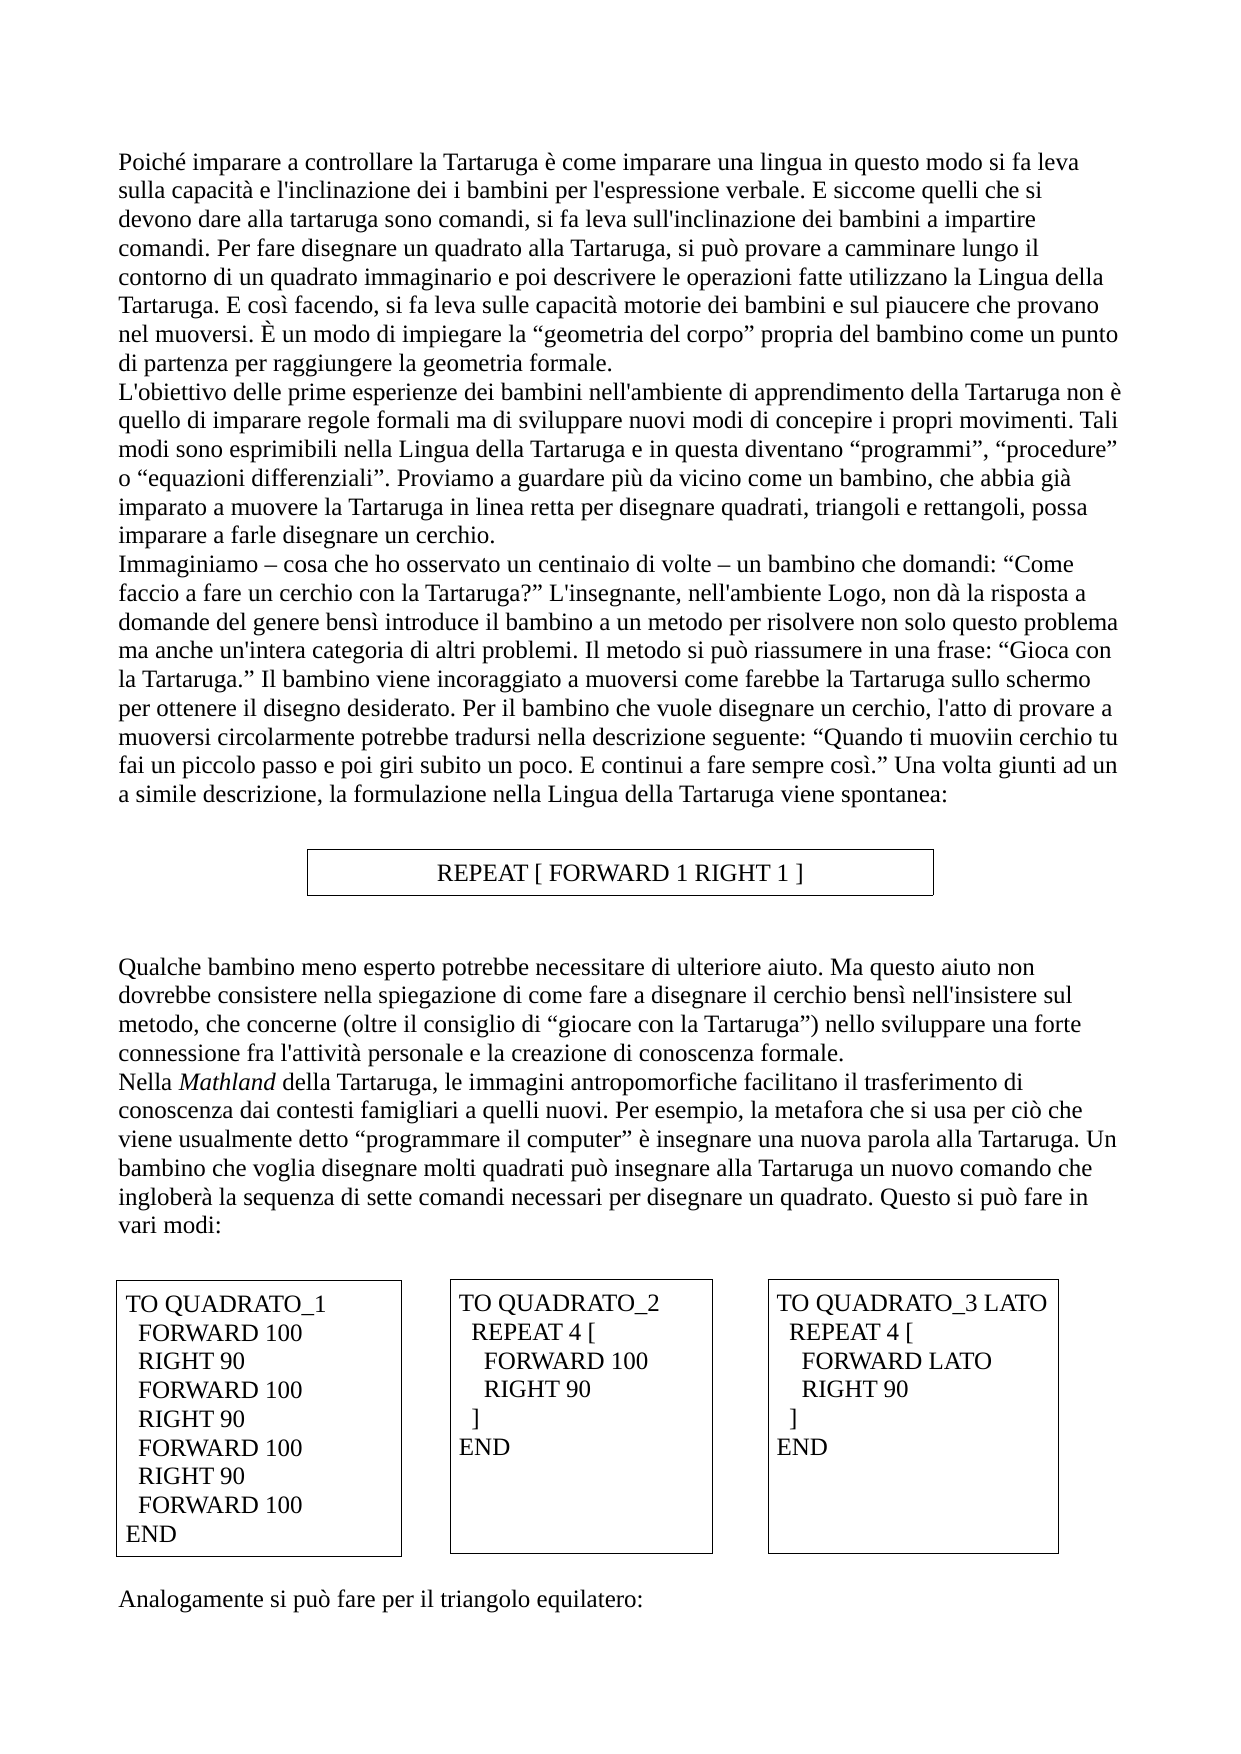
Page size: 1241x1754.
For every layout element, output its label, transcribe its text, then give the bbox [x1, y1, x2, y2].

text Poiché imparare a controllare la Tartaruga è come imparare una lingua in questo modo si fa leva sulla capacità e l'inclinazione dei i bambini per l'espressione verbale. E siccome quelli che si devono dare alla tartaruga sono comandi, si fa leva sull'inclinazione dei bambini a impartire comandi. Per fare disegnare un quadrato alla Tartaruga, si può provare a camminare lungo il contorno di un quadrato immaginario e poi descrivere le operazioni fatte utilizzano la Lingua della Tartaruga. E così facendo, si fa leva sulle capacità motorie dei bambini e sul piaucere che provano nel muoversi. È un modo di impiegare la “geometria del corpo” propria del bambino come un punto di partenza per raggiungere la geometria formale. [118, 147, 1122, 377]
text FORWARD 100 [459, 1346, 703, 1374]
text END [459, 1432, 703, 1461]
text RIGHT 90 [125, 1404, 393, 1433]
text RIGHT 90 [125, 1346, 393, 1375]
text REPEAT 4 [ [459, 1317, 703, 1346]
text Immaginiamo – cosa che ho osservato un centinaio di volte – un bambino che domandi: “Come faccio a fare un cerchio con la Tartaruga?” L'insegnante, nell'ambiente Logo, non dà la risposta a domande del genere bensì introduce il bambino a un metodo per risolvere non solo questo problema ma anche un'intera categoria di altri problemi. Il metodo si può riassumere in una frase: “Gioca con la Tartaruga.” Il bambino viene incoraggiato a muoversi come farebbe la Tartaruga sullo schermo per ottenere il disegno desiderato. Per il bambino che vuole disegnare un cerchio, l'atto di provare a muoversi circolarmente potrebbe tradursi nella descrizione seguente: “Quando ti muoviin cerchio tu fai un piccolo passo e poi giri subito un poco. E continui a fare sempre così.” Una volta giunti ad un a simile descrizione, la formulazione nella Lingua della Tartaruga viene spontanea: [118, 549, 1122, 808]
text FORWARD 100 [125, 1375, 393, 1404]
text Nella Mathland della Tartaruga, le immagini antropomorfiche facilitano il trasferimento di conoscenza dai contesti famigliari a quelli nuovi. Per esempio, la metafora che si usa per ciò che viene usualmente detto “programmare il computer” è insegnare una nuova parola alla Tartaruga. Un bambino che voglia disegnare molti quadrati può insegnare alla Tartaruga un nuovo comando che ingloberà la sequenza di sette comandi necessari per disegnare un quadrato. Questo si può fare in vari modi: [118, 1067, 1122, 1239]
text RIGHT 90 [125, 1461, 393, 1490]
text REPEAT 4 [ [776, 1317, 1049, 1346]
text L'obiettivo delle prime esperienze dei bambini nell'ambiente di apprendimento della Tartaruga non è quello di imparare regole formali ma di sviluppare nuovi modi di concepire i propri movimenti. Tali modi sono esprimibili nella Lingua della Tartaruga e in questa diventano “programmi”, “procedure” o “equazioni differenziali”. Proviamo a guardare più da vicino come un bambino, che abbia già imparato a muovere la Tartaruga in linea retta per disegnare quadrati, triangoli e rettangoli, possa imparare a farle disegnare un cerchio. [118, 377, 1122, 549]
text FORWARD 100 [125, 1433, 393, 1461]
text RIGHT 90 [776, 1374, 1049, 1403]
text FORWARD 100 [125, 1318, 393, 1346]
text TO QUADRATO_3 LATO [776, 1288, 1049, 1317]
text Analogamente si può fare per il triangolo equilatero: [118, 1584, 1122, 1613]
text ] [776, 1403, 1049, 1432]
text TO QUADRATO_1 [125, 1289, 393, 1318]
text FORWARD LATO [776, 1346, 1049, 1374]
text REPEAT [ FORWARD 1 RIGHT 1 ] [316, 858, 924, 886]
text Qualche bambino meno esperto potrebbe necessitare di ulteriore aiuto. Ma questo aiuto non dovrebbe consistere nella spiegazione di come fare a disegnare il cerchio bensì nell'insistere sul metodo, che concerne (oltre il consiglio di “giocare con la Tartaruga”) nello sviluppare una forte connessione fra l'attività personale e la creazione di conoscenza formale. [118, 952, 1122, 1067]
text FORWARD 100 [125, 1490, 393, 1519]
text ] [459, 1403, 703, 1432]
text END [125, 1519, 393, 1548]
text RIGHT 90 [459, 1374, 703, 1403]
text END [776, 1432, 1049, 1461]
text TO QUADRATO_2 [459, 1288, 703, 1317]
